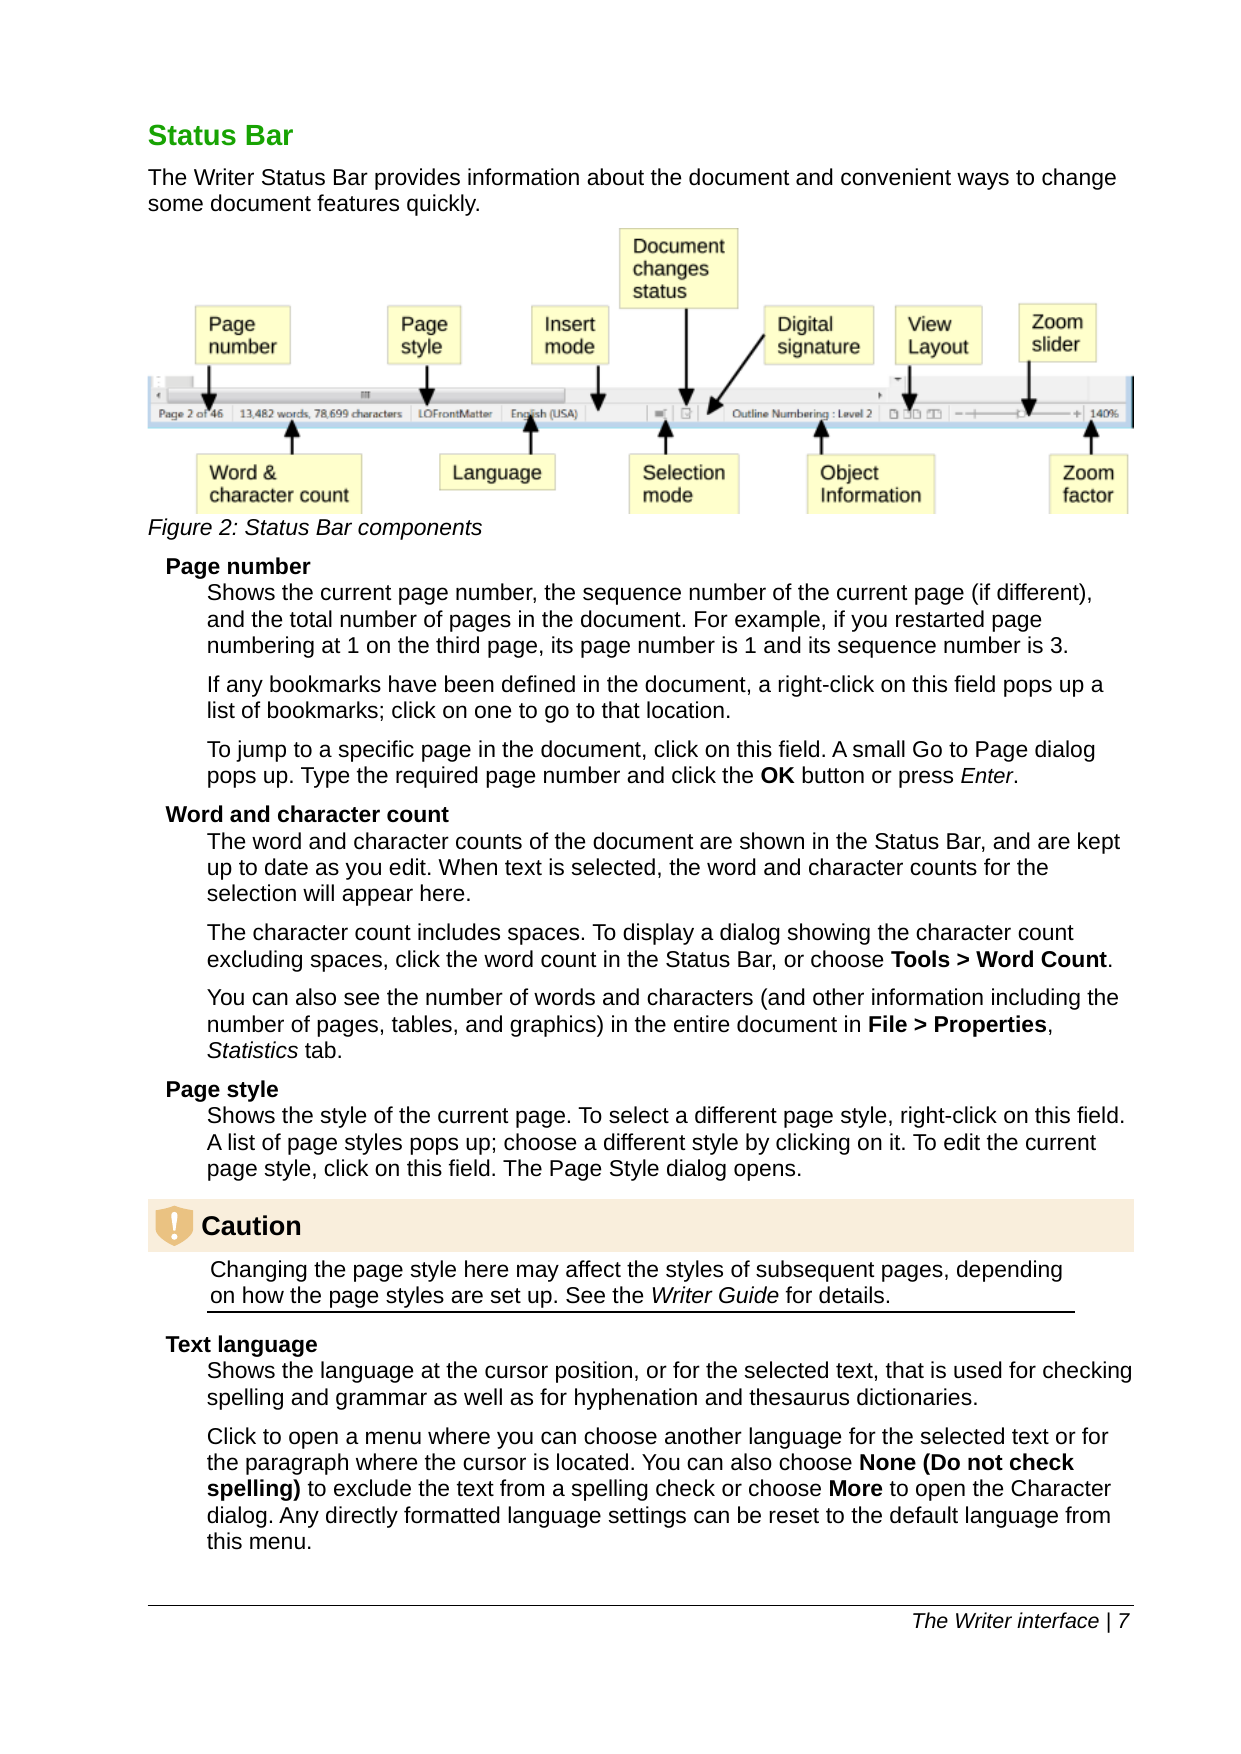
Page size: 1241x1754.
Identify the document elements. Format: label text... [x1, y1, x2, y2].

text Shows the language at the cursor position, or for the selected text, that is used for checking spelling and grammar as well as for hyphenation and thesaurus dictionaries. [207, 1357, 1134, 1410]
text The word and character counts of the document are shown in the Status Bar, and are kept up to date as you edit. When text is selected, the word and character counts for the selection will appear here. [207, 828, 1134, 907]
text Page number [165, 553, 1134, 579]
text Shows the style of the current page. To select a different page style, right-click on this field. A list of page styles pops up; choose a different style by clicking on it. To edit the current page style, click on this field. The Page Style dialog opens. [207, 1102, 1134, 1181]
text Shows the current page number, the sequence number of the current page (if different), and the total number of pages in the document. For example, if you restarted page numbering at 1 on the third page, its page number is 1 and its sequence number is 3. [207, 579, 1134, 658]
subtitle Caution [148, 1199, 1134, 1252]
text Click to open a menu where you can choose another language for the selected text or for the paragraph where the cursor is located. You can also choose None (Do not check spelling) to exclude the text from a spelling check or choose More to open the Character dialog. Any directly formatted language settings can be reset to the default language from this menu. [207, 1423, 1134, 1554]
text To jump to a specific page in the document, click on this field. A small Go to Page dialog pops up. Type the required page number and click the OK button or press Enter. [207, 736, 1134, 789]
text If any bookmarks have been defined in the document, a right-click on this field pops up a list of bookmarks; click on one to go to that location. [207, 671, 1134, 723]
text The Writer Status Bar provides information about the document and convenient ways to change some document features quickly. [148, 163, 1134, 216]
text Word and character count [165, 801, 1134, 828]
text Text language [165, 1331, 1134, 1357]
subtitle Status Bar [148, 118, 1134, 152]
text The character count includes spaces. To display a dialog showing the character count excluding spaces, click the word count in the Status Bar, or choose Tools > Word Count. [207, 919, 1134, 972]
text You can also see the number of words and characters (and other information including the number of pages, tables, and graphics) in the entire document in File > Properties, Statistics tab. [207, 984, 1134, 1063]
text Page style [165, 1076, 1134, 1102]
text Changing the page style here may affect the styles of subsequent pages, depending on how the page styles are set up. See the Writer Guide for details. [207, 1252, 1075, 1311]
picture [147, 228, 1134, 514]
text Figure 2: Status Bar components [148, 229, 1151, 540]
